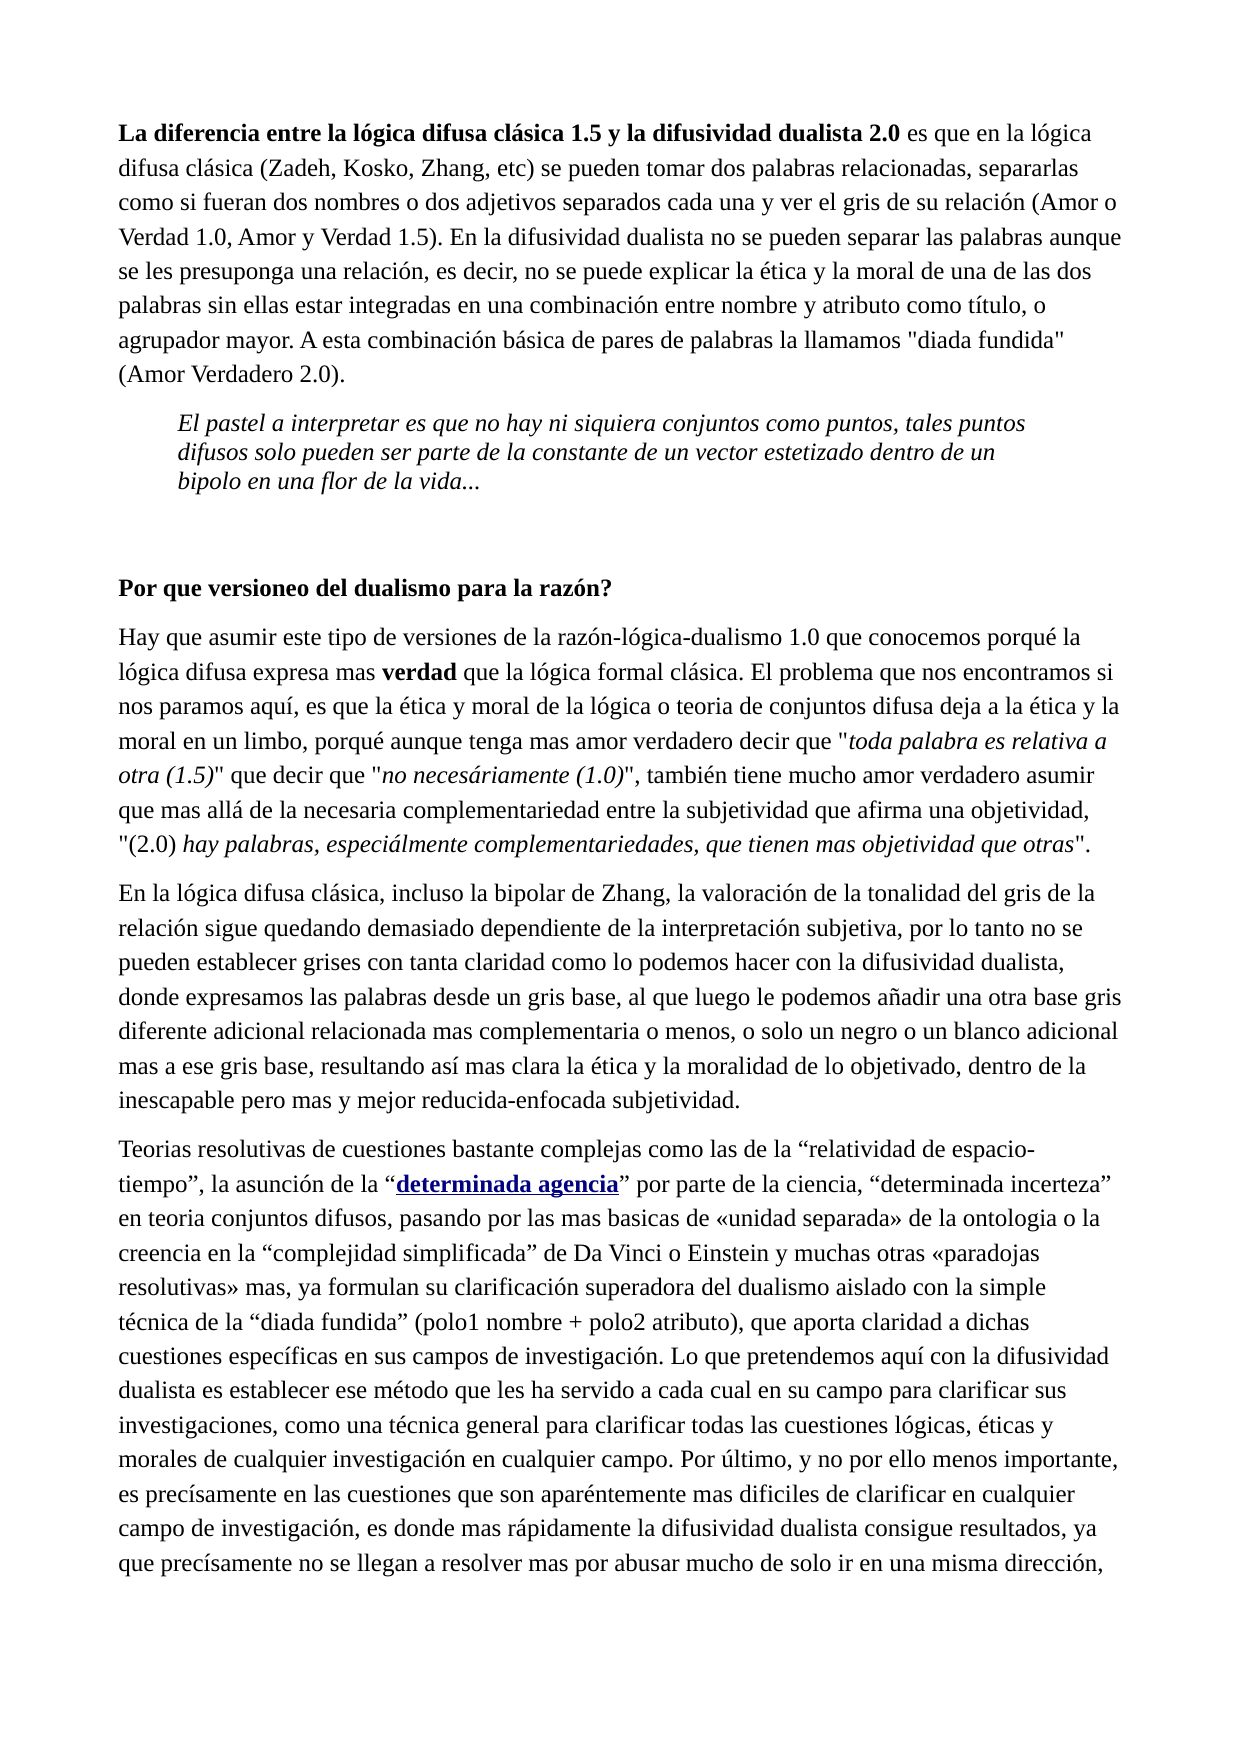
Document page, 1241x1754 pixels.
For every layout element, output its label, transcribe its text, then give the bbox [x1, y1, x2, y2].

text Por que versioneo del dualismo para la razón? [118, 573, 1122, 602]
text En la lógica difusa clásica, incluso la bipolar de Zhang, la valoración de la tonalidad del gris de la relación sigue quedando demasiado dependiente de la interpretación subjetiva, por lo tanto no se pueden establecer grises con tanta claridad como lo podemos hacer con la difusividad dualista, donde expresamos las palabras desde un gris base, al que luego le podemos añadir una otra base gris diferente adicional relacionada mas complementaria o menos, o solo un negro o un blanco adicional mas a ese gris base, resultando así mas clara la ética y la moralidad de lo objetivado, dentro de la inescapable pero mas y mejor reducida-enfocada subjetividad. [118, 878, 1122, 1114]
text Hay que asumir este tipo de versiones de la razón-lógica-dualismo 1.0 que conocemos porqué la lógica difusa expresa mas verdad que la lógica formal clásica. El problema que nos encontramos si nos paramos aquí, es que la ética y moral de la lógica o teoria de conjuntos difusa deja a la ética y la moral en un limbo, porqué aunque tenga mas amor verdadero decir que "toda palabra es relativa a otra (1.5)" que decir que "no necesáriamente (1.0)", también tiene mucho amor verdadero asumir que mas allá de la necesaria complementariedad entre la subjetividad que afirma una objetividad, "(2.0) hay palabras, especiálmente complementariedades, que tienen mas objetividad que otras". [118, 622, 1122, 858]
text Teorias resolutivas de cuestiones bastante complejas como las de la “relatividad de espacio-tiempo”, la asunción de la “determinada agencia” por parte de la ciencia, “determinada incerteza” en teoria conjuntos difusos, pasando por las mas basicas de «unidad separada» de la ontologia o la creencia en la “complejidad simplificada” de Da Vinci o Einstein y muchas otras «paradojas resolutivas» mas, ya formulan su clarificación superadora del dualismo aislado con la simple técnica de la “diada fundida” (polo1 nombre + polo2 atributo), que aporta claridad a dichas cuestiones específicas en sus campos de investigación. Lo que pretendemos aquí con la difusividad dualista es establecer ese método que les ha servido a cada cual en su campo para clarificar sus investigaciones, como una técnica general para clarificar todas las cuestiones lógicas, éticas y morales de cualquier investigación en cualquier campo. Por último, y no por ello menos importante, es precísamente en las cuestiones que son aparéntemente mas dificiles de clarificar en cualquier campo de investigación, es donde mas rápidamente la difusividad dualista consigue resultados, ya que precísamente no se llegan a resolver mas por abusar mucho de solo ir en una misma dirección, [118, 1134, 1122, 1577]
text La diferencia entre la lógica difusa clásica 1.5 y la difusividad dualista 2.0 es que en la lógica difusa clásica (Zadeh, Kosko, Zhang, etc) se pueden tomar dos palabras relacionadas, separarlas como si fueran dos nombres o dos adjetivos separados cada una y ver el gris de su relación (Amor o Verdad 1.0, Amor y Verdad 1.5). En la difusividad dualista no se pueden separar las palabras aunque se les presuponga una relación, es decir, no se puede explicar la ética y la moral de una de las dos palabras sin ellas estar integradas en una combinación entre nombre y atributo como título, o agrupador mayor. A esta combinación básica de pares de palabras la llamamos "diada fundida" (Amor Verdadero 2.0). [118, 118, 1122, 388]
text El pastel a interpretar es que no hay ni siquiera conjuntos como puntos, tales puntos difusos solo pueden ser parte de la constante de un vector estetizado dentro de un bipolo en una flor de la vida... [177, 408, 1063, 495]
